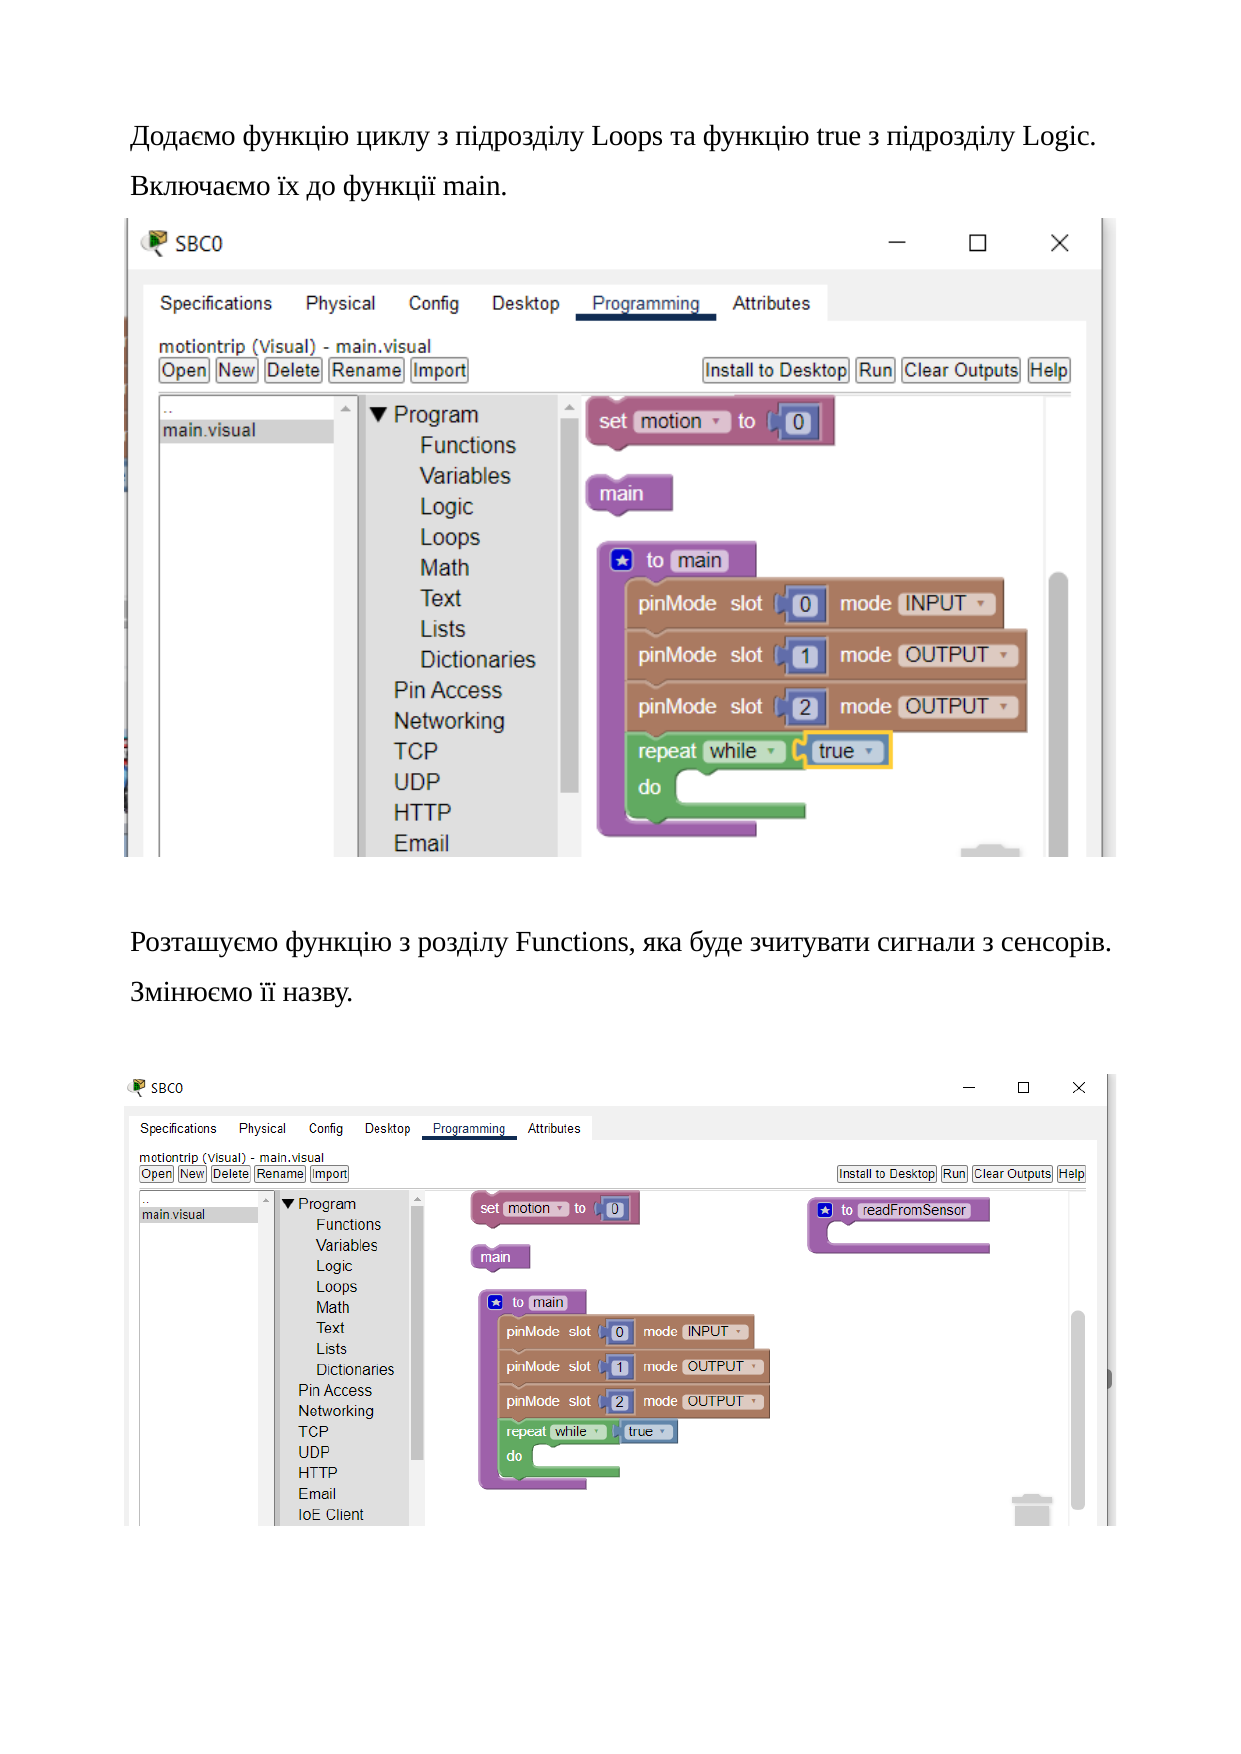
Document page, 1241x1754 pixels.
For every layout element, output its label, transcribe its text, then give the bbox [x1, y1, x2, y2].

picture [124, 1074, 1117, 1526]
text Додаємо функцію циклу з підрозділу Loops та функцію true з підрозділу Logic. Включаємо їх до функції main. [130, 118, 1122, 202]
text Розташуємо функцію з розділу Functions, яка буде зчитувати сигнали з сенсорів. Змінюємо її назву. [130, 924, 1122, 1007]
picture [124, 218, 1117, 857]
